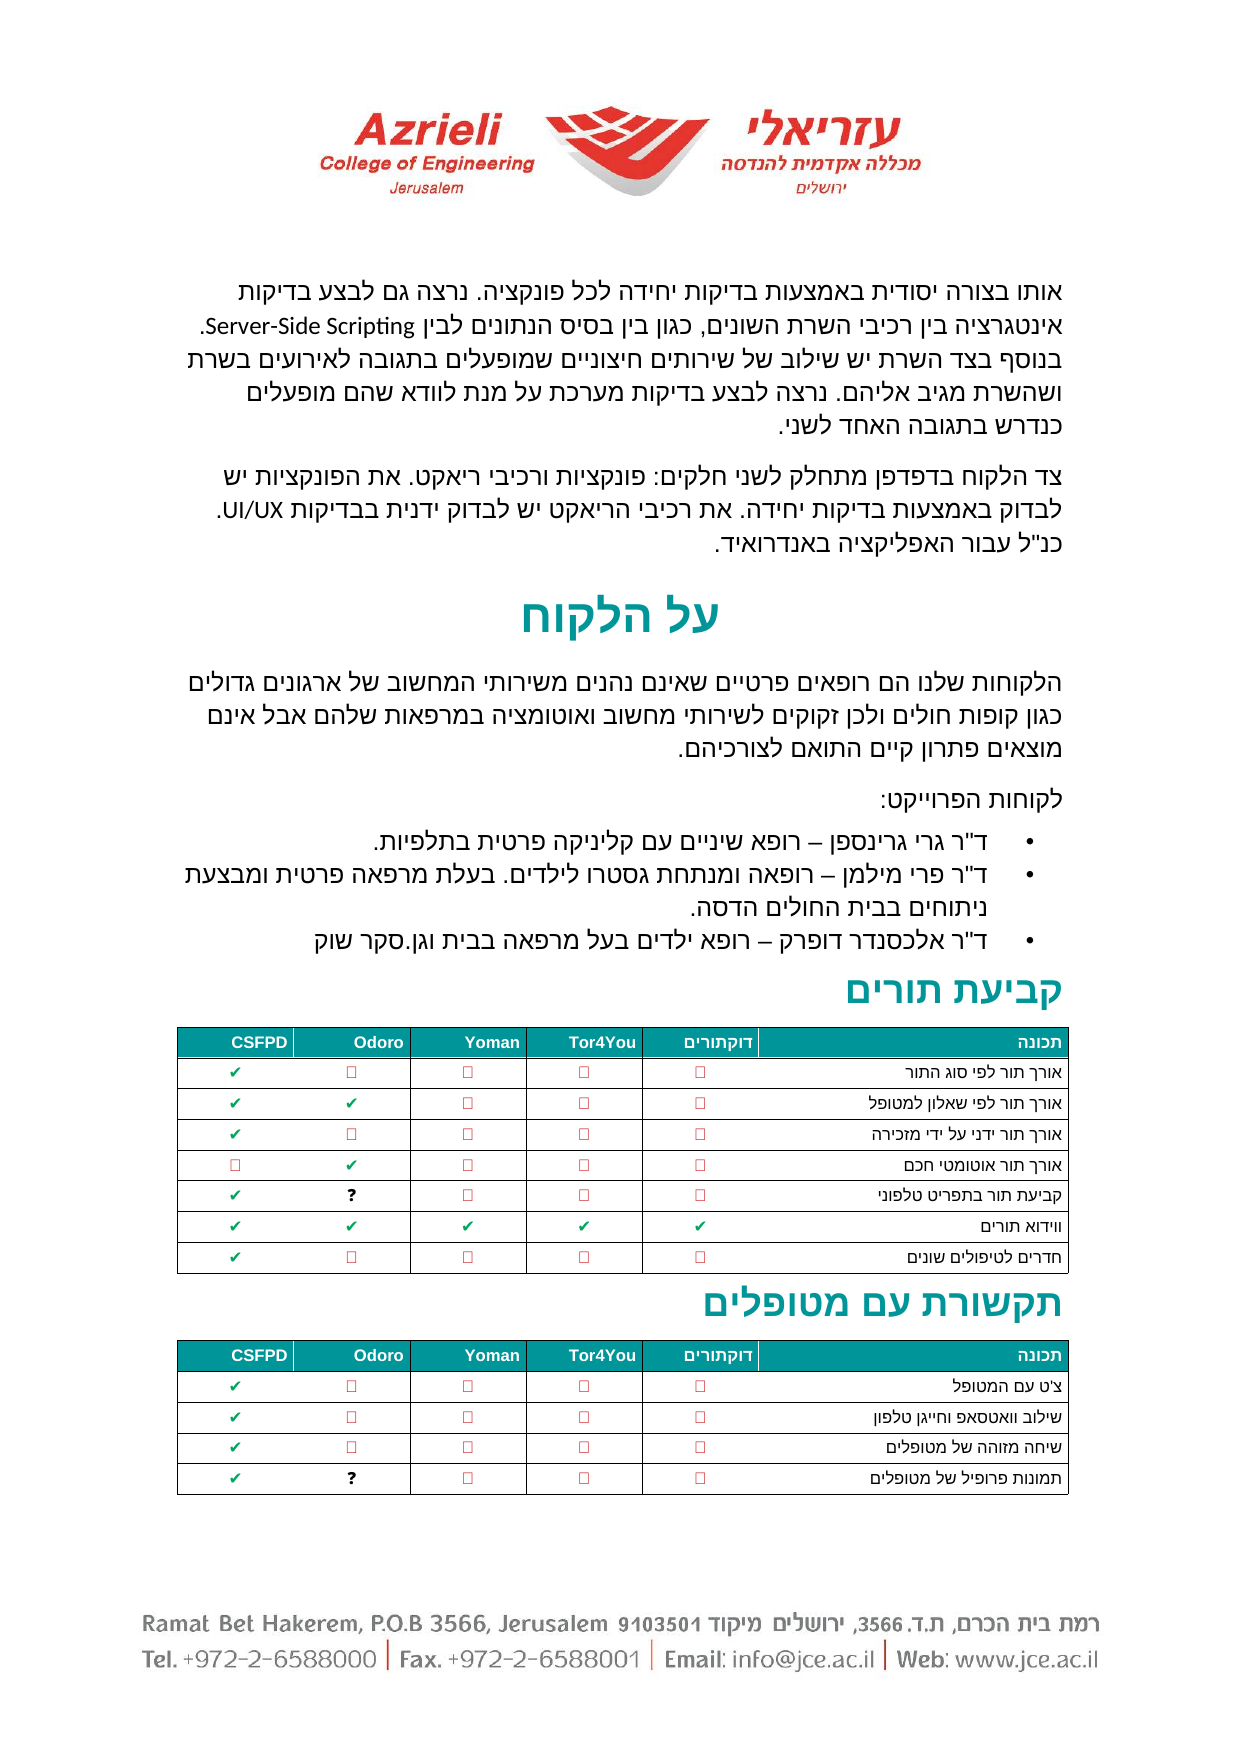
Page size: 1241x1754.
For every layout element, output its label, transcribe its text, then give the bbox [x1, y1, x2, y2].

table_cell אורך תור ידני על ידי מזכירה [759, 1120, 1068, 1150]
table_cell ❌ [294, 1372, 410, 1402]
table_cell ❌ [411, 1434, 526, 1463]
table_cell שיחה מזוהה של מטופלים [759, 1434, 1068, 1463]
table_cell ❓ [294, 1181, 410, 1211]
table_cell ❌ [527, 1403, 642, 1432]
table_header Odoro [294, 1341, 410, 1371]
table_header Yoman [411, 1341, 526, 1371]
table_cell שילוב וואטסאפ וחייגן טלפון [759, 1403, 1068, 1432]
table_cell ❌ [527, 1120, 642, 1150]
table_cell ❌ [643, 1059, 758, 1088]
table_cell ❌ [411, 1151, 526, 1180]
table_cell ✔️ [294, 1089, 410, 1119]
table_cell ❌ [643, 1089, 758, 1119]
table_header Yoman [411, 1028, 526, 1057]
table_cell ❓ [294, 1464, 410, 1494]
table_cell ❌ [294, 1243, 410, 1273]
table_cell ווידוא תורים [759, 1212, 1068, 1242]
table_cell ❌ [527, 1464, 642, 1494]
table_cell ❌ [527, 1059, 642, 1088]
table_cell ✔️ [527, 1212, 642, 1242]
subtitle על הלקוח [177, 589, 1063, 642]
table_cell ❌ [643, 1434, 758, 1463]
list ד"ר גרי גרינספן – רופא שיניים עם קליניקה פרטית בתלפיות. [177, 827, 1026, 856]
table_cell ❌ [411, 1120, 526, 1150]
table_cell ❌ [527, 1243, 642, 1273]
table_cell ✔️ [178, 1212, 293, 1242]
table_cell ❌ [643, 1181, 758, 1211]
text הלקוחות שלנו הם רופאים פרטיים שאינם נהנים משירותי המחשוב של ארגונים גדולים כגון קופות חולים ולכן זקוקים לשירותי מחשוב ואוטומציה במרפאות שלהם אבל אינם מוצאים פתרון קיים התואם לצורכיהם. [177, 668, 1063, 763]
table_cell ❌ [643, 1464, 758, 1494]
table_cell ✔️ [178, 1464, 293, 1494]
table_cell קביעת תור בתפריט טלפוני [759, 1181, 1068, 1211]
table_cell ❌ [178, 1151, 293, 1180]
table_header CSFPD [178, 1028, 293, 1057]
text לקוחות הפרוייקט: [177, 785, 1063, 814]
table_cell ❌ [411, 1403, 526, 1432]
subtitle קביעת תורים [177, 968, 1063, 1011]
table_cell ❌ [643, 1372, 758, 1402]
table_cell ❌ [411, 1089, 526, 1119]
table_cell אורך תור לפי שאלון למטופל [759, 1089, 1068, 1119]
text צד השרת מיושם כאוסף של פונקציות שיש לבדוק בבדיקות יחידה. צד השרת הוא קריטי במיוחד מכיוון שיש להבטיח גם את פרטיות המידע וגם את נכונותו. לכן נרצה לבדוק אותו בצורה יסודית באמצעות בדיקות יחידה לכל פונקציה. נרצה גם לבצע בדיקות אינטגרציה בין רכיבי השרת השונים, כגון בין בסיס הנתונים לבין Server-Side Scripting. בנוסף בצד השרת יש שילוב של שירותים חיצוניים שמופעלים בתגובה לאירועים בשרת ושהשרת מגיב אליהם. נרצה לבצע בדיקות מערכת על מנת לוודא שהם מופעלים כנדרש בתגובה האחד לשני. [177, 277, 1063, 439]
table_cell ✔️ [178, 1243, 293, 1273]
table_cell ✔️ [411, 1212, 526, 1242]
table_header דוקתורים [643, 1028, 758, 1057]
table_cell ❌ [294, 1059, 410, 1088]
table_cell ✔️ [178, 1403, 293, 1432]
picture [42, 44, 1199, 221]
table_cell ❌ [643, 1243, 758, 1273]
table_cell ✔️ [178, 1181, 293, 1211]
table_header Tor4You [527, 1341, 642, 1371]
table_cell ❌ [643, 1151, 758, 1180]
table_cell ✔️ [178, 1120, 293, 1150]
table_cell ❌ [527, 1181, 642, 1211]
table_header Odoro [294, 1028, 410, 1057]
picture [107, 1593, 1133, 1702]
table_cell ❌ [411, 1059, 526, 1088]
table_cell ✔️ [178, 1089, 293, 1119]
list ד"ר פרי מילמן – רופאה ומנתחת גסטרו לילדים. בעלת מרפאה פרטית ומבצעת ניתוחים בבית החולים הדסה. [177, 860, 1026, 922]
text צד הלקוח בדפדפן מתחלק לשני חלקים: פונקציות ורכיבי ריאקט. את הפונקציות יש לבדוק באמצעות בדיקות יחידה. את רכיבי הריאקט יש לבדוק ידנית בבדיקות UI/UX. כנ"ל עבור האפליקציה באנדרואיד. [177, 462, 1063, 558]
table_cell ✔️ [178, 1059, 293, 1088]
table_header דוקתורים [643, 1341, 758, 1371]
table_cell אורך תור לפי סוג התור [759, 1059, 1068, 1088]
table_header Tor4You [527, 1028, 642, 1057]
table_header CSFPD [178, 1341, 293, 1371]
table_cell ❌ [294, 1120, 410, 1150]
table_cell ❌ [527, 1372, 642, 1402]
table_cell ❌ [411, 1464, 526, 1494]
table_cell ✔️ [294, 1212, 410, 1242]
table_cell ❌ [294, 1434, 410, 1463]
table_cell ❌ [643, 1120, 758, 1150]
table_cell ❌ [411, 1372, 526, 1402]
table_cell ❌ [411, 1243, 526, 1273]
table_cell ❌ [527, 1089, 642, 1119]
table_cell ✔️ [294, 1151, 410, 1180]
list ד"ר אלכסנדר דופרק – רופא ילדים בעל מרפאה בבית וגן.סקר שוק [177, 926, 1026, 955]
table_cell ❌ [527, 1151, 642, 1180]
table_header תכונה [759, 1028, 1068, 1057]
subtitle תקשורת עם מטופלים [177, 1282, 1063, 1325]
table_cell צ'ט עם המטופל [759, 1372, 1068, 1402]
table_cell תמונות פרופיל של מטופלים [759, 1464, 1068, 1494]
table_cell ✔️ [178, 1434, 293, 1463]
table_cell ✔️ [178, 1372, 293, 1402]
table_cell ❌ [643, 1403, 758, 1432]
table_cell חדרים לטיפולים שונים [759, 1243, 1068, 1273]
table_cell ✔️ [643, 1212, 758, 1242]
table_header תכונה [759, 1341, 1068, 1371]
table_cell אורך תור אוטומטי חכם [759, 1151, 1068, 1180]
table_cell ❌ [411, 1181, 526, 1211]
table_cell ❌ [294, 1403, 410, 1432]
table_cell ❌ [527, 1434, 642, 1463]
